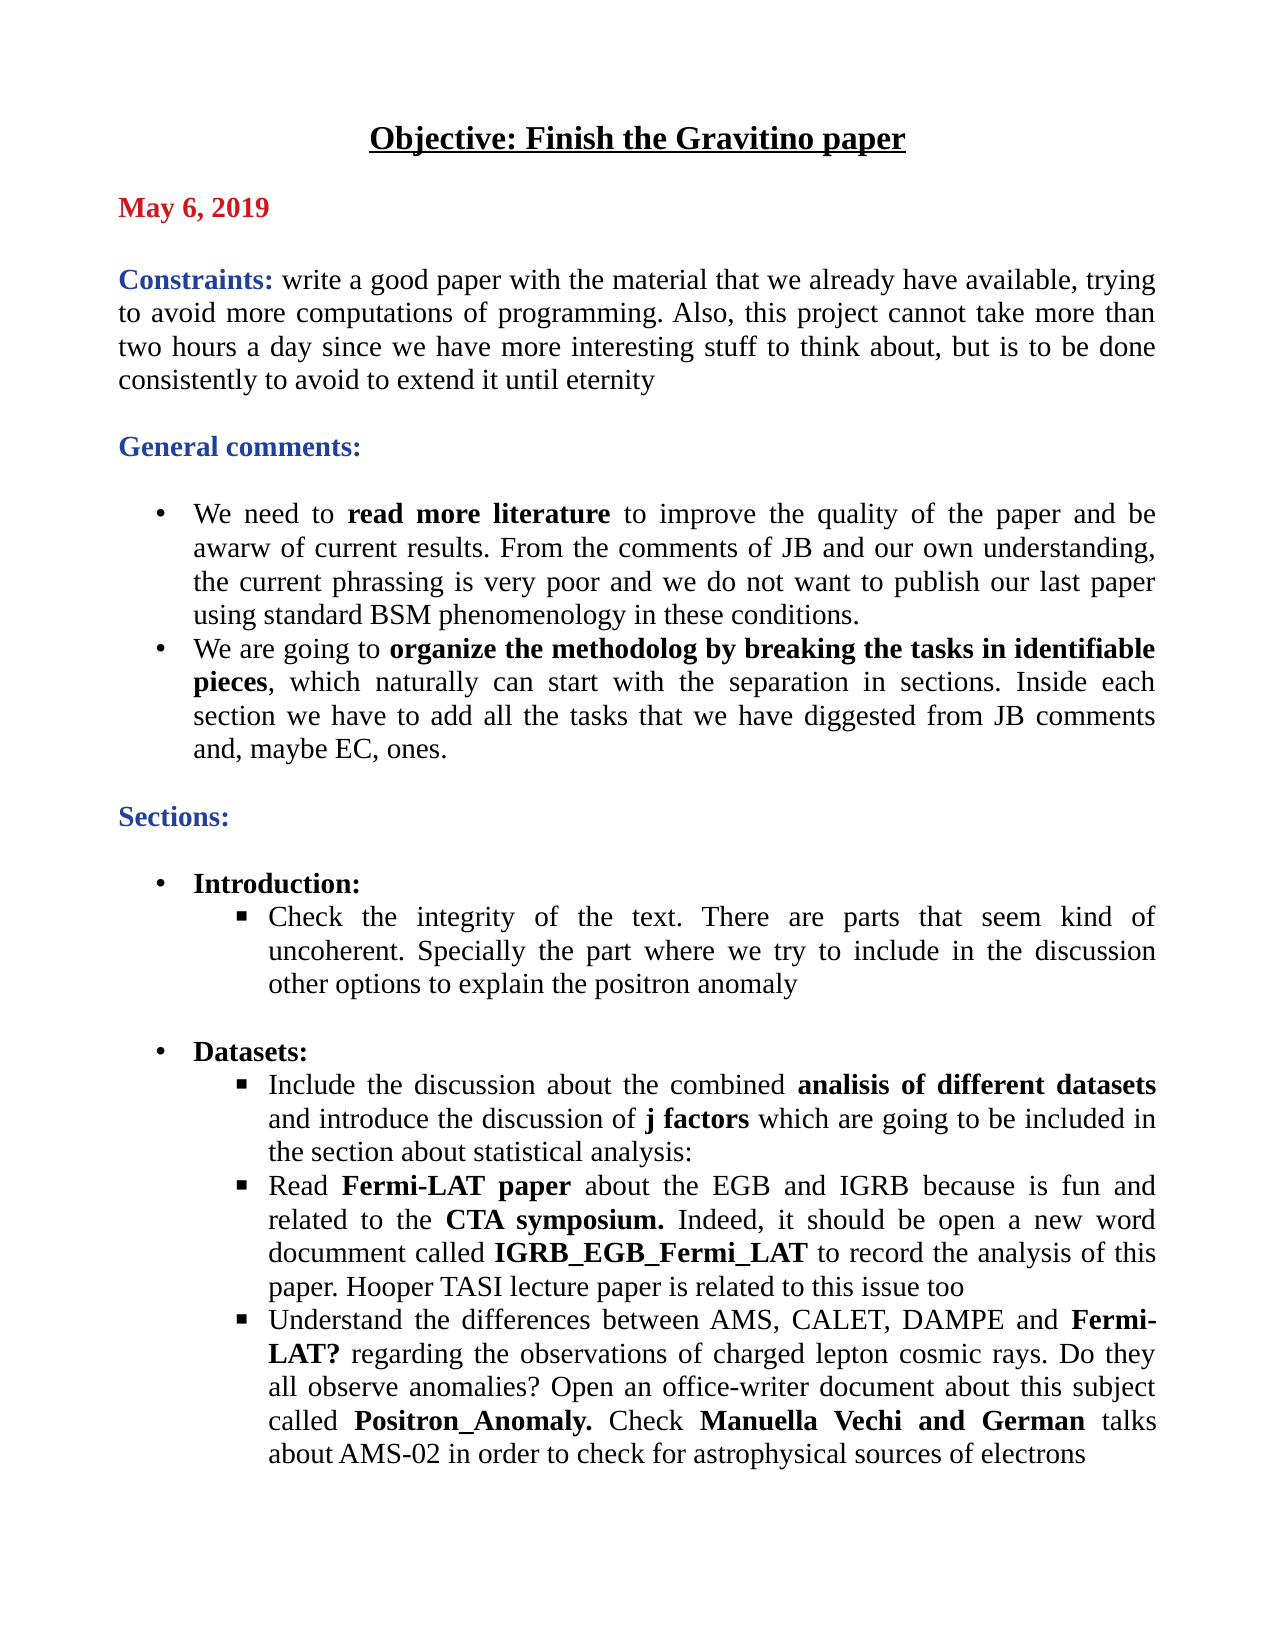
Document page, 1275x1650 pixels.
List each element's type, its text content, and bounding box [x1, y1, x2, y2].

list Understand the differences between AMS, CALET, DAMPE and Fermi-LAT? regarding the observations of charged lepton cosmic rays. Do they all observe anomalies? Open an office-writer document about this subject called Positron_Anomaly. Check Manuella Vechi and German talks about AMS-02 in order to check for astrophysical sources of electrons [231, 1302, 1157, 1470]
text Sections: [118, 799, 1157, 832]
text Objective: Finish the Gravitino paper [118, 118, 1157, 156]
list Datasets: [156, 1034, 1157, 1067]
list We need to read more literature to improve the quality of the paper and be awarw of current results. From the comments of JB and our own understanding, the current phrassing is very poor and we do not want to publish our last paper using standard BSM phenomenology in these conditions. [156, 497, 1157, 631]
text General comments: [118, 429, 1157, 463]
list Read Fermi-LAT paper about the EGB and IGRB because is fun and related to the CTA symposium. Indeed, it should be open a new word documment called IGRB_EGB_Fermi_LAT to record the analysis of this paper. Hooper TASI lecture paper is related to this issue too [231, 1168, 1157, 1302]
list We are going to organize the methodolog by breaking the tasks in identifiable pieces, which naturally can start with the separation in sections. Inside each section we have to add all the tasks that we have diggested from JB comments and, maybe EC, ones. [156, 631, 1157, 765]
list Check the integrity of the text. There are parts that seem kind of uncoherent. Specially the part where we try to include in the discussion other options to explain the positron anomaly [231, 899, 1157, 1000]
list Introduction: [156, 866, 1157, 899]
text Constraints: write a good paper with the material that we already have available, trying to avoid more computations of programming. Also, this project cannot take more than two hours a day since we have more interesting stuff to think about, but is to be done consistently to avoid to extend it until eternity [118, 262, 1157, 396]
text May 6, 2019 [118, 190, 1157, 223]
list Include the discussion about the combined analisis of different datasets and introduce the discussion of j factors which are going to be included in the section about statistical analysis: [231, 1067, 1157, 1168]
